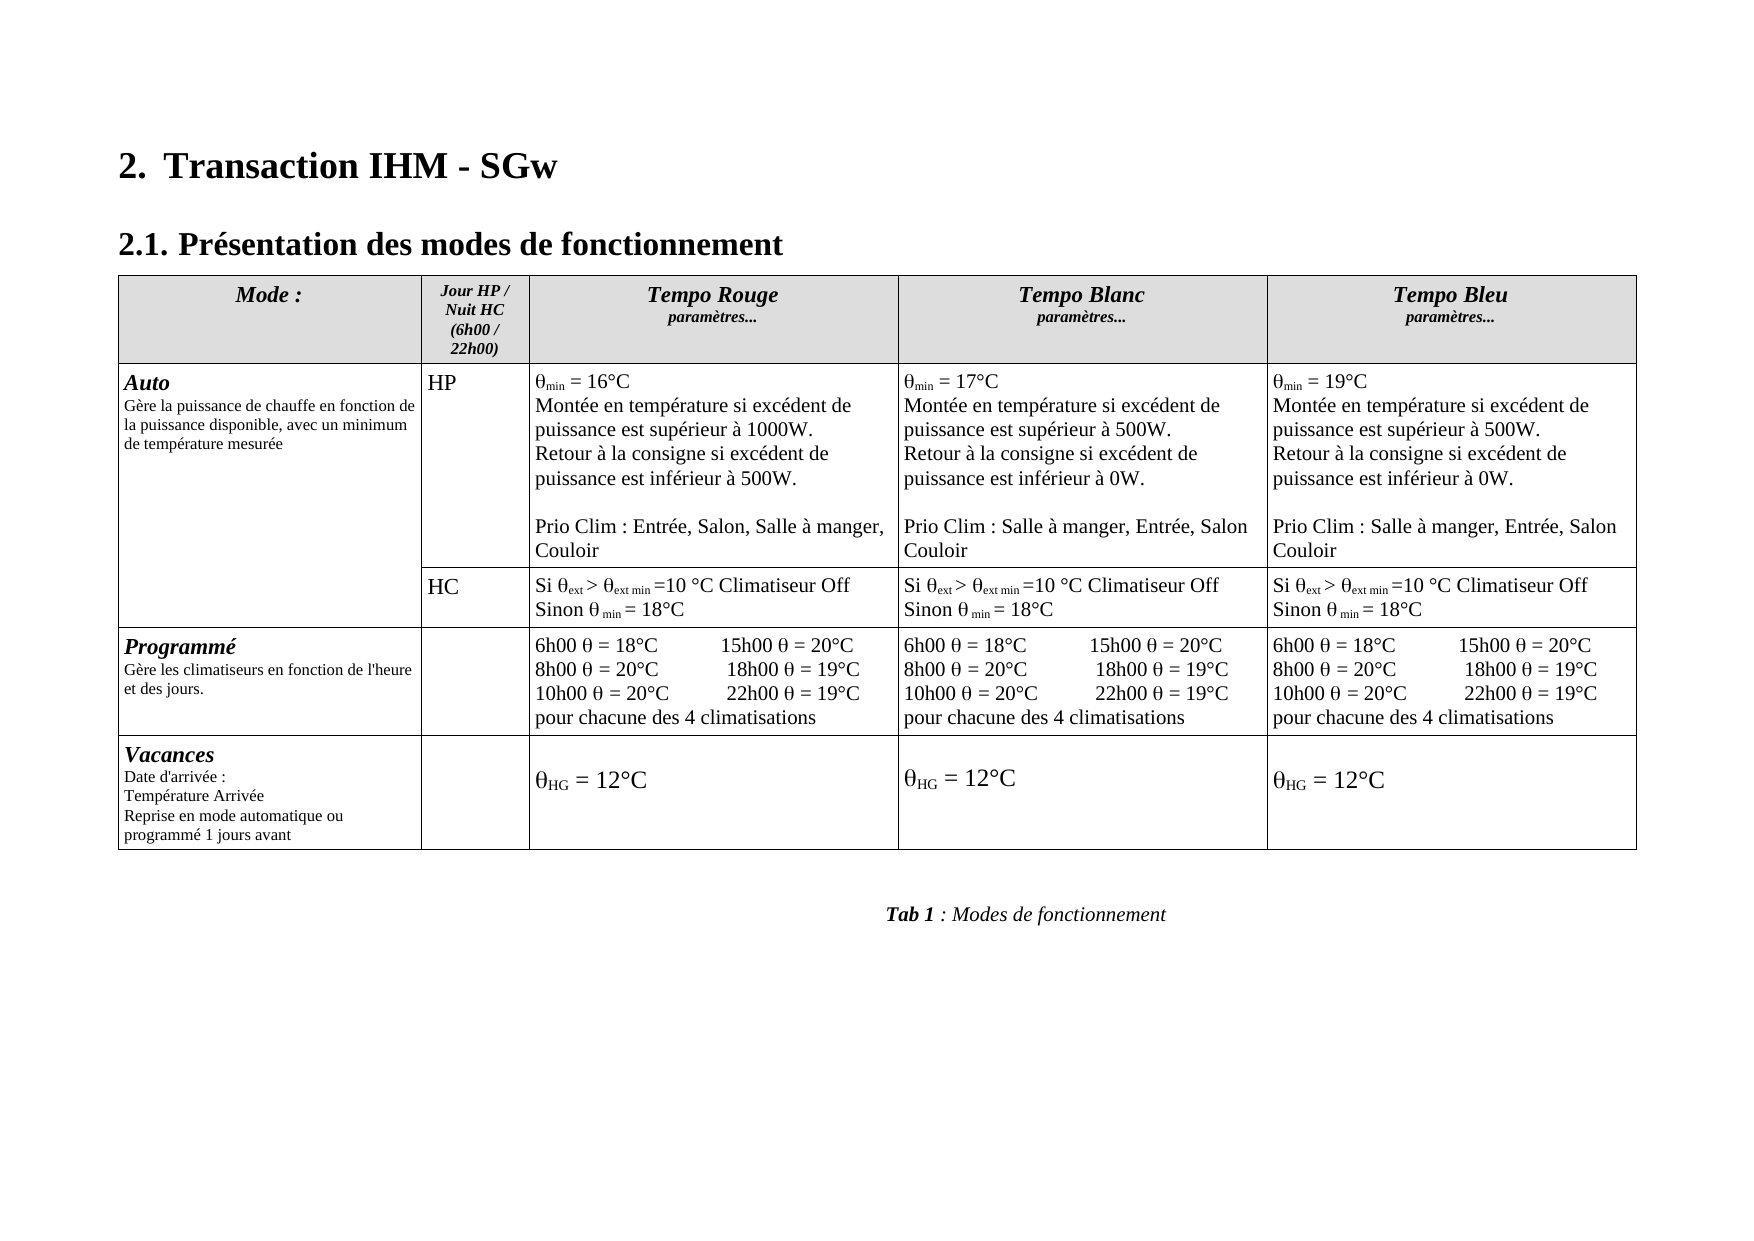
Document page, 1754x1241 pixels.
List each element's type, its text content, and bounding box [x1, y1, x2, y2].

table_header Tempo Blanc paramètres... [899, 276, 1267, 363]
table_cell 6h00  = 18°C 15h00  = 20°C 8h00  = 20°C 18h00  = 19°C 10h00  = 20°C 22h00  = 19°C pour chacune des 4 climatisations [530, 628, 898, 735]
table_cell min = 16°C Montée en température si excédent de puissance est supérieur à 1000W. Retour à la consigne si excédent de puissance est inférieur à 500W. Prio Clim : Entrée, Salon, Salle à manger, Couloir [530, 364, 898, 567]
table_cell HG = 12°C [530, 736, 898, 849]
table_cell Si ext > ext min =10 °C Climatiseur Off Sinon  min = 18°C [530, 568, 898, 627]
table_header Mode : [119, 276, 421, 363]
table_cell HC [422, 568, 529, 627]
table_cell 6h00  = 18°C 15h00  = 20°C 8h00  = 20°C 18h00  = 19°C 10h00  = 20°C 22h00  = 19°C pour chacune des 4 climatisations [899, 628, 1267, 735]
table_cell 6h00  = 18°C 15h00  = 20°C 8h00  = 20°C 18h00  = 19°C 10h00  = 20°C 22h00  = 19°C pour chacune des 4 climatisations [1268, 628, 1636, 735]
table_cell [422, 736, 529, 849]
table_cell HG = 12°C [899, 736, 1267, 849]
table_cell HG = 12°C [1268, 736, 1636, 849]
table_header Tempo Bleu paramètres... [1268, 276, 1636, 363]
subtitle Transaction IHM - SGw [118, 143, 1636, 187]
table_header Tempo Rouge paramètres... [530, 276, 898, 363]
subtitle Présentation des modes de fonctionnement [118, 224, 1636, 263]
table_cell Vacances Date d'arrivée : Température Arrivée Reprise en mode automatique ou programmé 1 jours avant [119, 736, 421, 849]
table_cell Auto Gère la puissance de chauffe en fonction de la puissance disponible, avec un minimum de température mesurée [119, 364, 421, 627]
table_header Jour HP / Nuit HC (6h00 / 22h00) [422, 276, 529, 363]
table_cell Si ext > ext min =10 °C Climatiseur Off Sinon  min = 18°C [1268, 568, 1636, 627]
table_cell HP [422, 364, 529, 567]
table_cell min = 17°C Montée en température si excédent de puissance est supérieur à 500W. Retour à la consigne si excédent de puissance est inférieur à 0W. Prio Clim : Salle à manger, Entrée, Salon Couloir [899, 364, 1267, 567]
table_cell [422, 628, 529, 735]
table_cell Programmé Gère les climatiseurs en fonction de l'heure et des jours. [119, 628, 421, 735]
table_cell Si ext > ext min =10 °C Climatiseur Off Sinon  min = 18°C [899, 568, 1267, 627]
table_cell min = 19°C Montée en température si excédent de puissance est supérieur à 500W. Retour à la consigne si excédent de puissance est inférieur à 0W. Prio Clim : Salle à manger, Entrée, Salon Couloir [1268, 364, 1636, 567]
